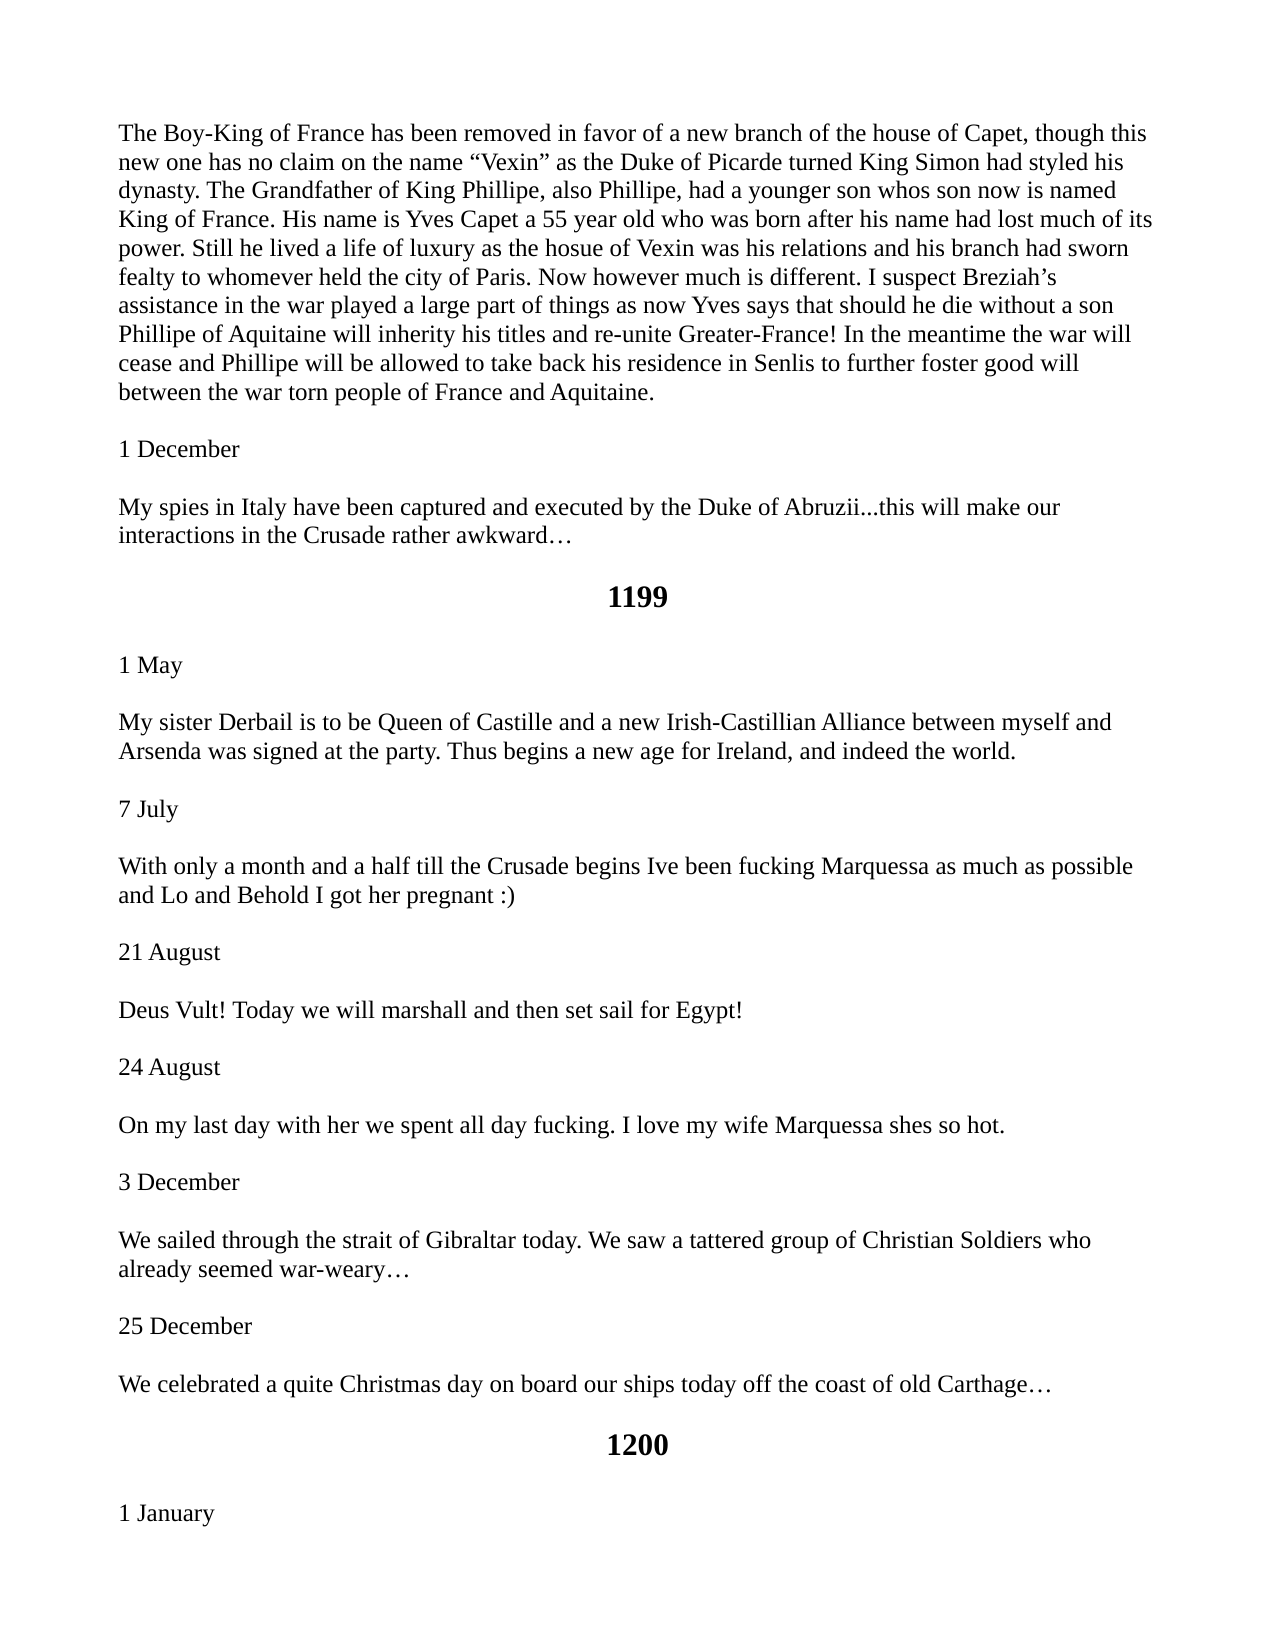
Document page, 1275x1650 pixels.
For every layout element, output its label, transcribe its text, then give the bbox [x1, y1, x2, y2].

text We celebrated a quite Christmas day on board our ships today off the coast of old Carthage… [118, 1369, 1157, 1397]
text On my last day with her we spent all day fucking. I love my wife Marquessa shes so hot. [118, 1110, 1157, 1139]
text 1 January [118, 1498, 1157, 1527]
text My spies in Italy have been captured and executed by the Duke of Abruzii...this will make our interactions in the Crusade rather awkward… [118, 492, 1157, 549]
text 1 December [118, 434, 1157, 463]
text Deus Vult! Today we will marshall and then set sail for Egypt! [118, 995, 1157, 1024]
text 1 May [118, 650, 1157, 679]
text 7 July [118, 794, 1157, 822]
text My sister Derbail is to be Queen of Castille and a new Irish-Castillian Alliance between myself and Arsenda was signed at the party. Thus begins a new age for Ireland, and indeed the world. [118, 707, 1157, 765]
text 1199 [118, 578, 1157, 614]
text The Boy-King of France has been removed in favor of a new branch of the house of Capet, though this new one has no claim on the name “Vexin” as the Duke of Picarde turned King Simon had styled his dynasty. The Grandfather of King Phillipe, also Phillipe, had a younger son whos son now is named King of France. His name is Yves Capet a 55 year old who was born after his name had lost much of its power. Still he lived a life of luxury as the hosue of Vexin was his relations and his branch had sworn fealty to whomever held the city of Paris. Now however much is different. I suspect Breziah’s assistance in the war played a large part of things as now Yves says that should he die without a son Phillipe of Aquitaine will inherity his titles and re-unite Greater-France! In the meantime the war will cease and Phillipe will be allowed to take back his residence in Senlis to further foster good will between the war torn people of France and Aquitaine. [118, 118, 1157, 406]
text 1200 [118, 1426, 1157, 1462]
text 21 August [118, 937, 1157, 966]
text 25 December [118, 1311, 1157, 1340]
text 24 August [118, 1052, 1157, 1081]
text With only a month and a half till the Crusade begins Ive been fucking Marquessa as much as possible and Lo and Behold I got her pregnant :) [118, 851, 1157, 909]
text 3 December [118, 1167, 1157, 1196]
text We sailed through the strait of Gibraltar today. We saw a tattered group of Christian Soldiers who already seemed war-weary… [118, 1196, 1157, 1282]
